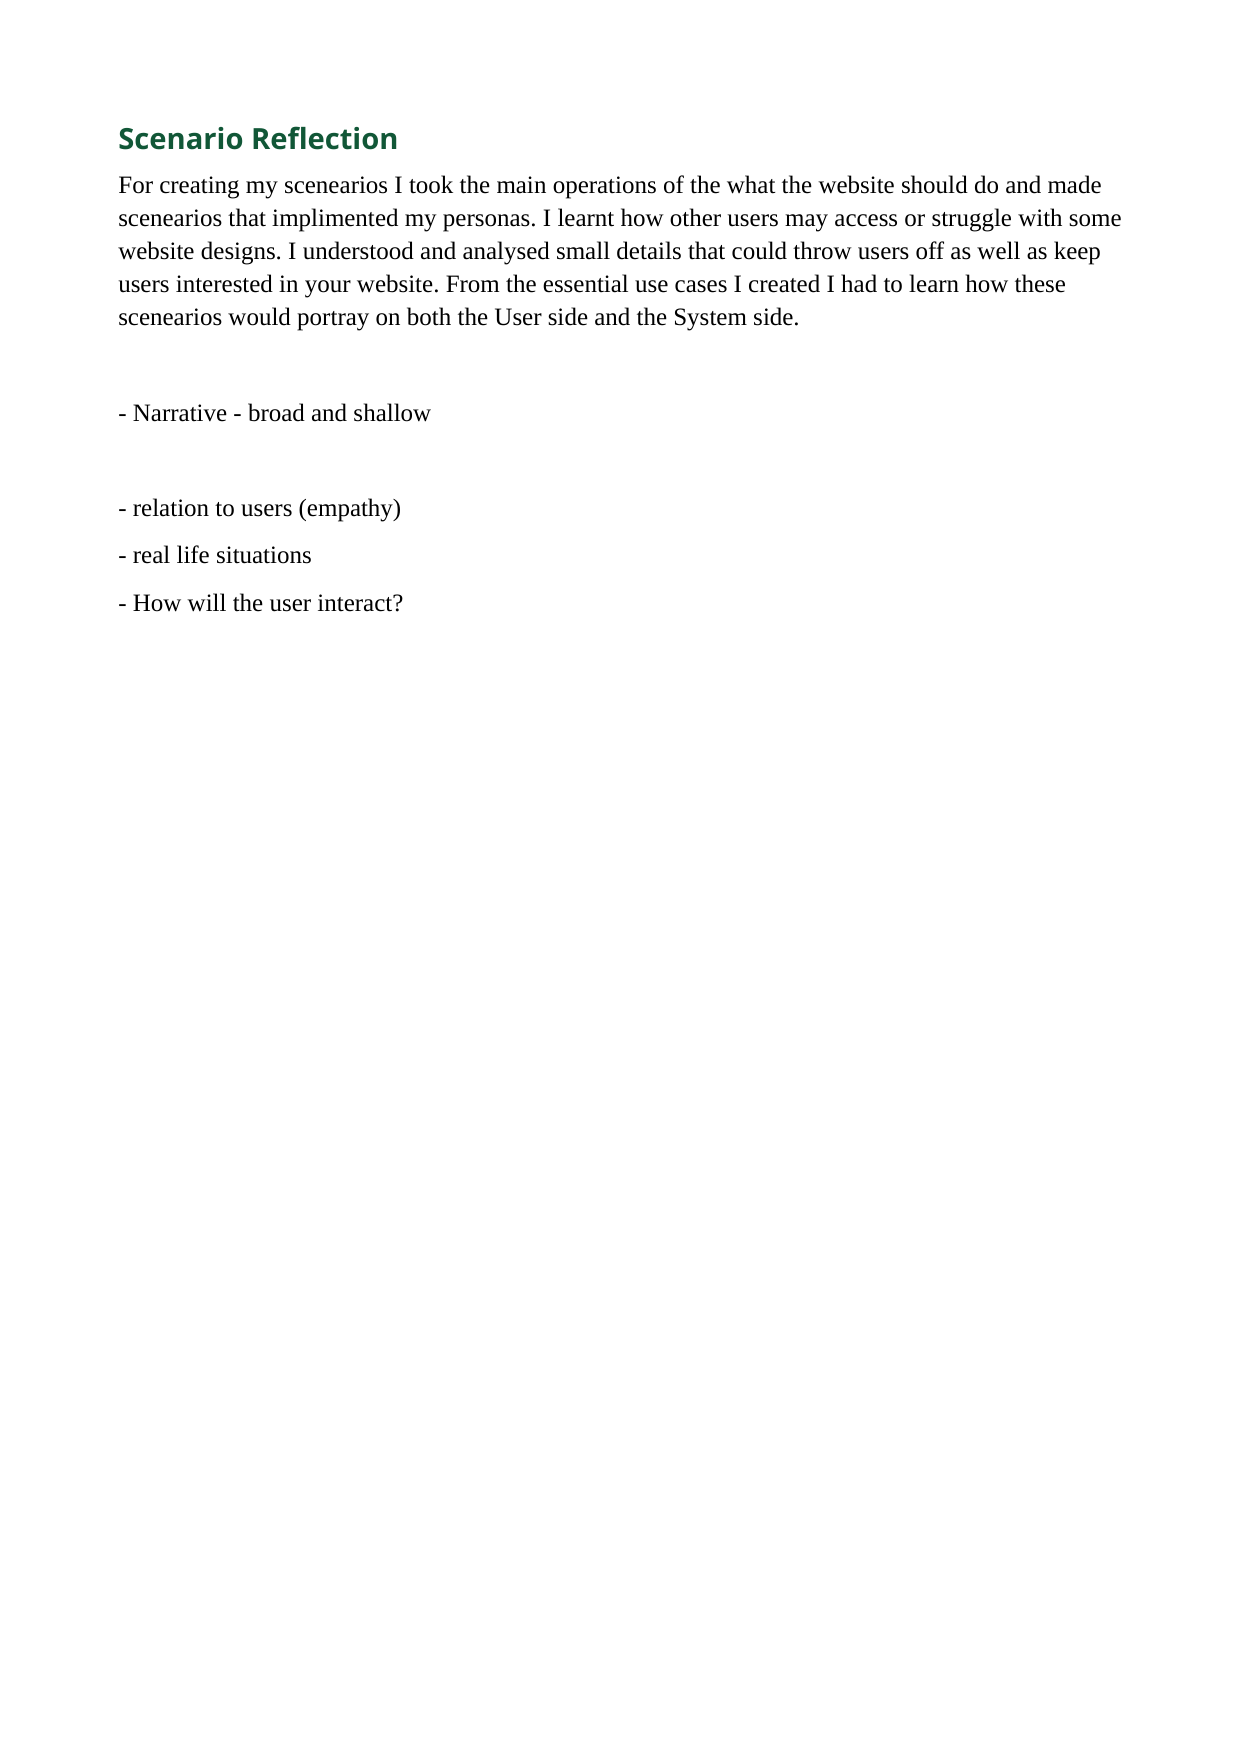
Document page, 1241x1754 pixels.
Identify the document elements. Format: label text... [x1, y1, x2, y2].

text - Narrative - broad and shallow [118, 398, 1122, 426]
text - relation to users (empathy) [118, 493, 1122, 522]
text - How will the user interact? [118, 588, 1122, 617]
text - real life situations [118, 540, 1122, 569]
subtitle Scenario Reflection [118, 118, 1122, 158]
text For creating my scenearios I took the main operations of the what the website should do and made scenearios that implimented my personas. I learnt how other users may access or struggle with some website designs. I understood and analysed small details that could throw users off as well as keep users interested in your website. From the essential use cases I created I had to learn how these scenearios would portray on both the User side and the System side. [118, 170, 1122, 331]
